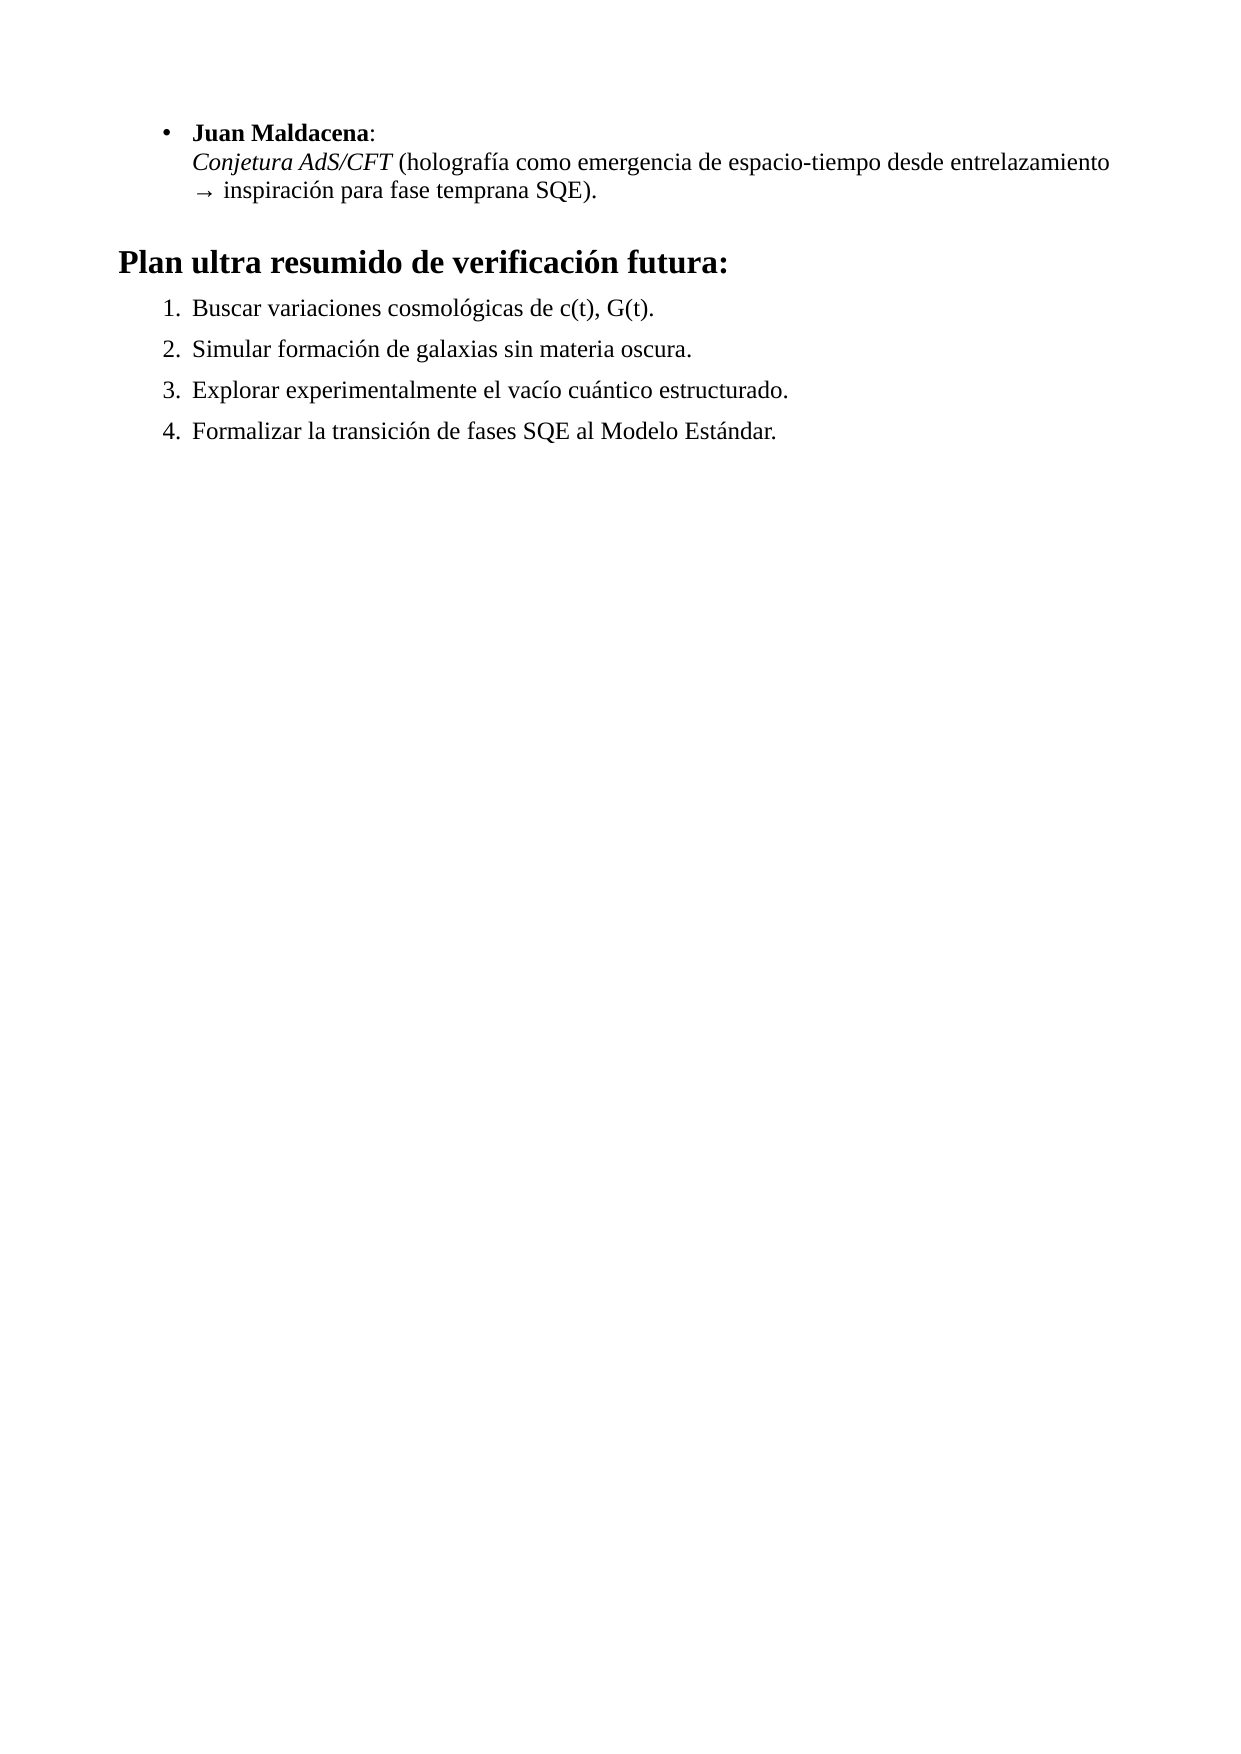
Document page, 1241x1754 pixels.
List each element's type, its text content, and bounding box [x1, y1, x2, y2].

list Simular formación de galaxias sin materia oscura. [162, 334, 1122, 363]
list Formalizar la transición de fases SQE al Modelo Estándar. [162, 416, 1122, 445]
list Juan Maldacena: Conjetura AdS/CFT (holografía como emergencia de espacio-tiempo desde entrelazamiento → inspiración para fase temprana SQE). [162, 118, 1122, 204]
subtitle Plan ultra resumido de verificación futura: [118, 242, 1122, 280]
list Buscar variaciones cosmológicas de c(t), G(t). [162, 293, 1122, 321]
list Explorar experimentalmente el vacío cuántico estructurado. [162, 375, 1122, 404]
